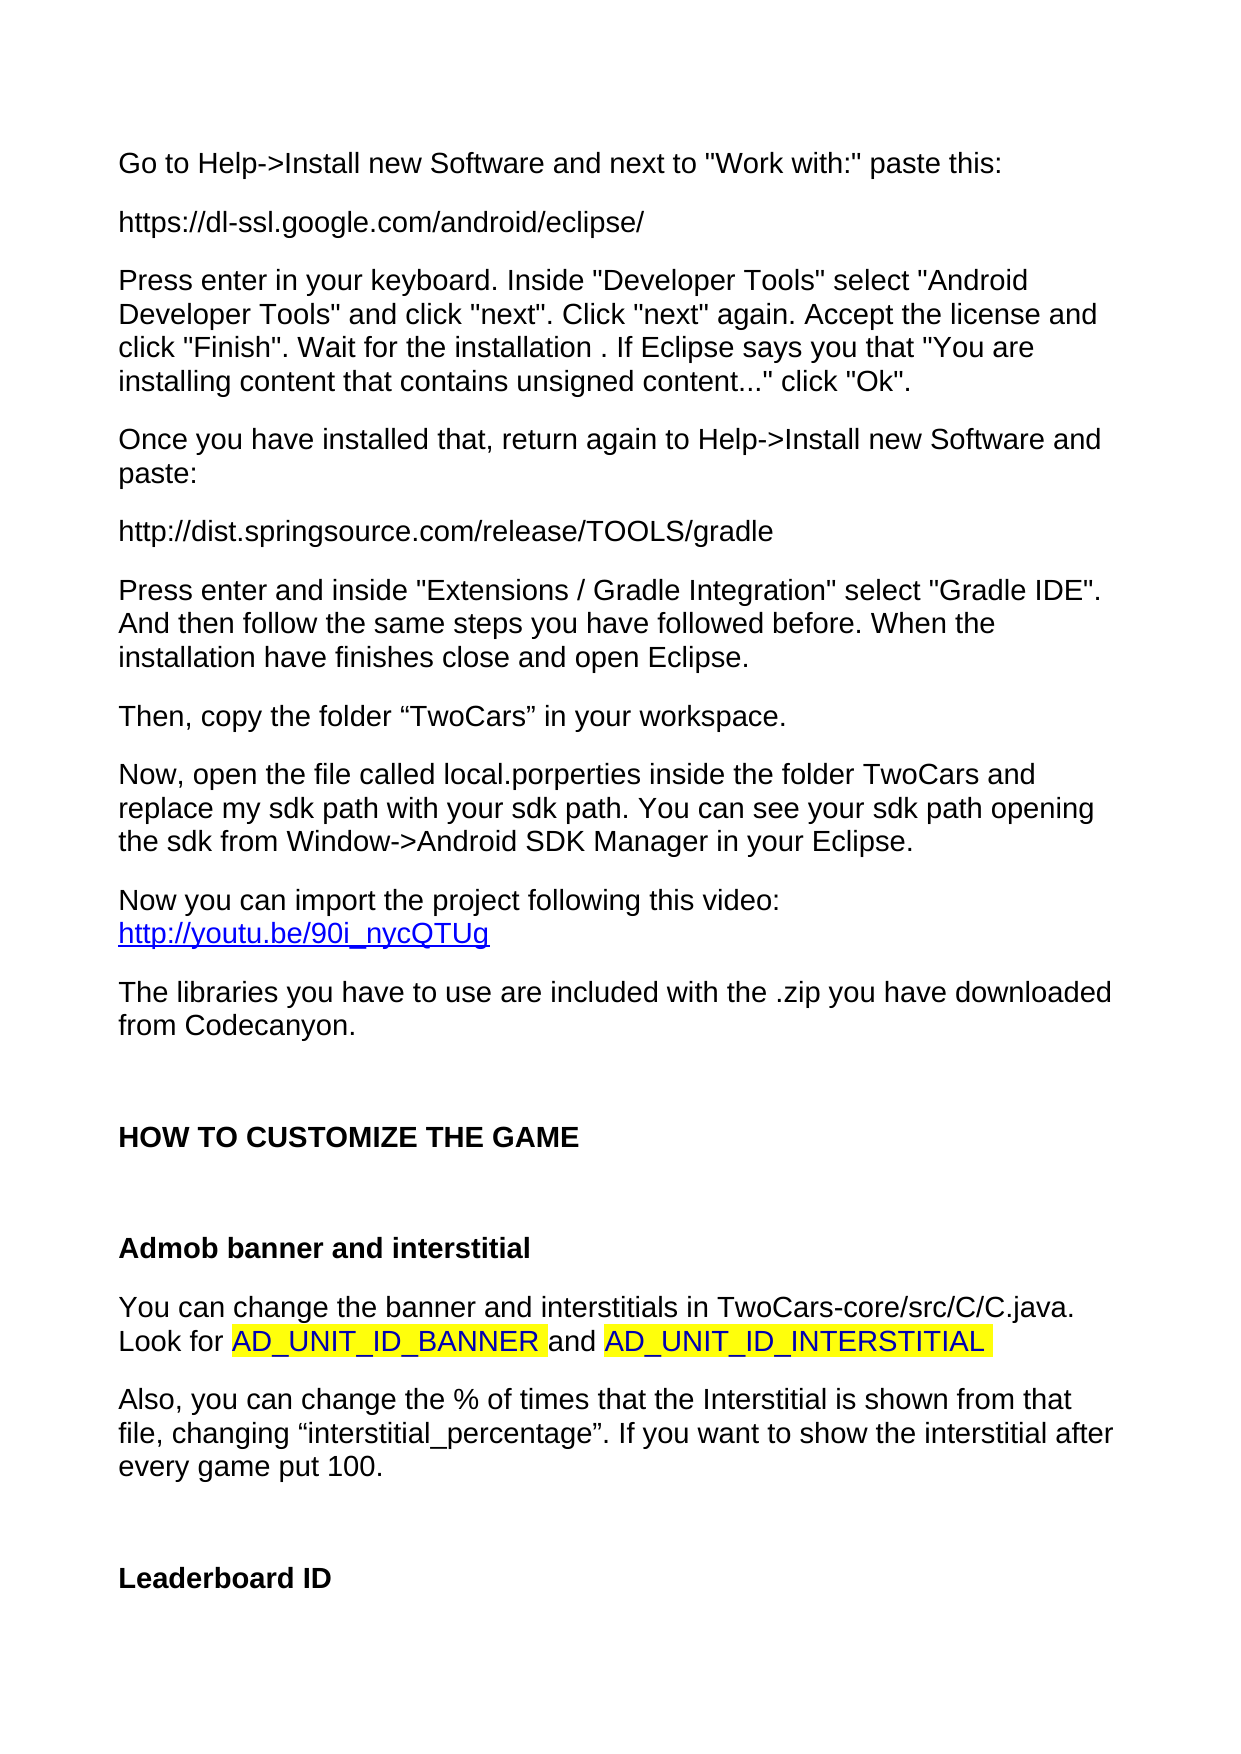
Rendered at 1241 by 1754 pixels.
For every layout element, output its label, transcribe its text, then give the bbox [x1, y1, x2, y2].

text Go to Help->Install new Software and next to "Work with:" paste this: [118, 146, 1122, 180]
text Also, you can change the % of times that the Interstitial is shown from that file, changing “interstitial_percentage”. If you want to show the interstitial after every game put 100. [118, 1382, 1122, 1483]
text You can change the banner and interstitials in TwoCars-core/src/C/C.java. Look for AD_UNIT_ID_BANNER and AD_UNIT_ID_INTERSTITIAL [118, 1290, 1122, 1357]
text Press enter and inside "Extensions / Gradle Integration" select "Gradle IDE". And then follow the same steps you have followed before. When the installation have finishes close and open Eclipse. [118, 573, 1122, 674]
text http://dist.springsource.com/release/TOOLS/gradle [118, 514, 1122, 548]
text Admob banner and interstitial [118, 1232, 1122, 1265]
text Now, open the file called local.porperties inside the folder TwoCars and replace my sdk path with your sdk path. You can see your sdk path opening the sdk from Window->Android SDK Manager in your Eclipse. [118, 757, 1122, 858]
text HOW TO CUSTOMIZE THE GAME [118, 1120, 1122, 1153]
text The libraries you have to use are included with the .zip you have downloaded from Codecanyon. [118, 975, 1122, 1042]
text Press enter in your keyboard. Inside "Developer Tools" select "Android Developer Tools" and click "next". Click "next" again. Accept the license and click "Finish". Wait for the installation . If Eclipse says you that "You are installing content that contains unsigned content..." click "Ok". [118, 263, 1122, 397]
text Leaderboard ID [118, 1561, 1122, 1594]
text Then, copy the folder “TwoCars” in your workspace. [118, 699, 1122, 732]
text Now you can import the project following this video: http://youtu.be/90i_nycQTUg [118, 883, 1122, 950]
text Once you have installed that, return again to Help->Install new Software and paste: [118, 422, 1122, 489]
text https://dl-ssl.google.com/android/eclipse/ [118, 205, 1122, 238]
